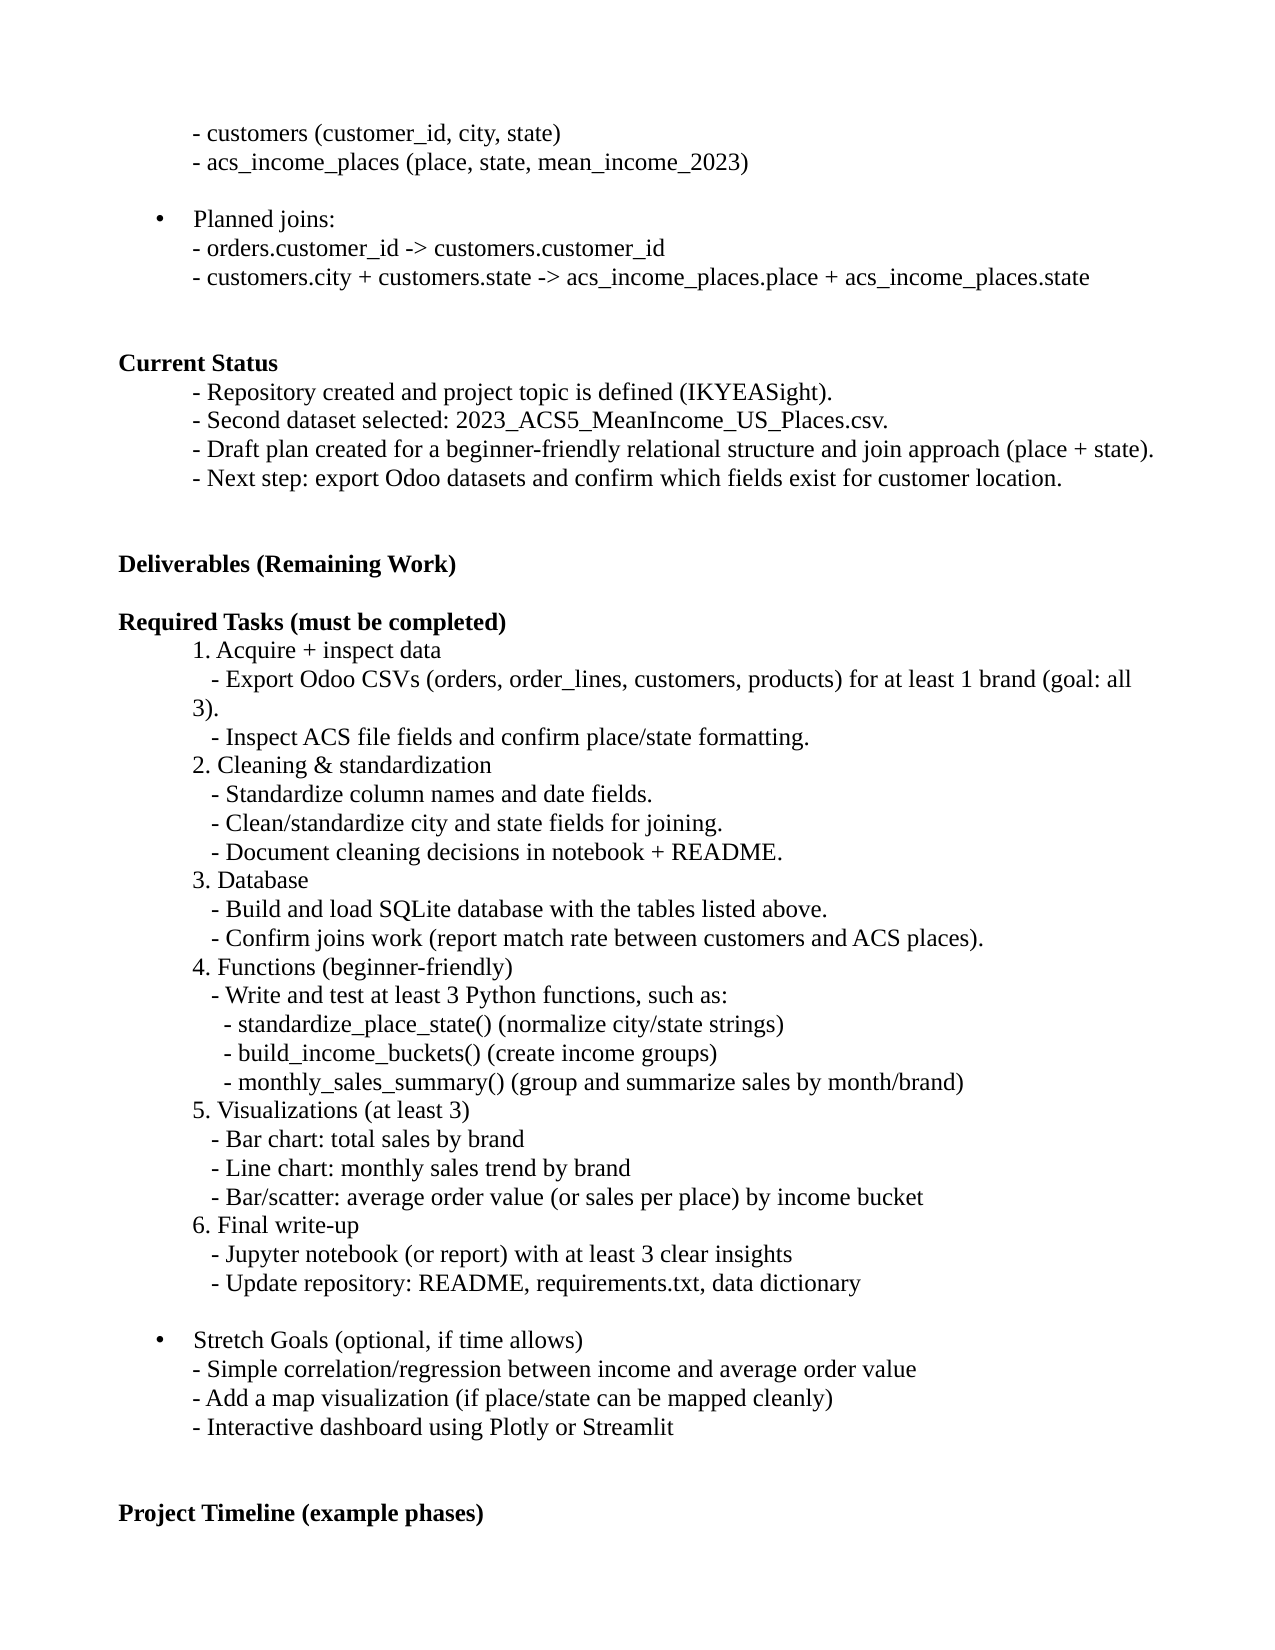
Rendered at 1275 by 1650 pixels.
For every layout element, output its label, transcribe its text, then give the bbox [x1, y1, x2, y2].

text 4. Functions (beginner-friendly) [192, 952, 1157, 981]
text - Repository created and project topic is defined (IKYEASight). [192, 377, 1157, 406]
text - orders.customer_id -> customers.customer_id [192, 233, 1157, 262]
text Current Status [118, 348, 1157, 377]
text - customers.city + customers.state -> acs_income_places.place + acs_income_places.state [192, 262, 1157, 291]
text 2. Cleaning & standardization [192, 751, 1157, 779]
text 5. Visualizations (at least 3) [192, 1096, 1157, 1124]
text - Simple correlation/regression between income and average order value [192, 1354, 1157, 1383]
text - Build and load SQLite database with the tables listed above. [192, 894, 1157, 923]
text - Add a map visualization (if place/state can be mapped cleanly) [192, 1383, 1157, 1412]
text - acs_income_places (place, state, mean_income_2023) [192, 147, 1157, 176]
text - Update repository: README, requirements.txt, data dictionary [192, 1268, 1157, 1297]
text - Inspect ACS file fields and confirm place/state formatting. [192, 722, 1157, 751]
text - Export Odoo CSVs (orders, order_lines, customers, products) for at least 1 brand (goal: all 3). [192, 664, 1157, 722]
text - Next step: export Odoo datasets and confirm which fields exist for customer location. [192, 463, 1157, 492]
text 1. Acquire + inspect data [192, 636, 1157, 664]
text - Jupyter notebook (or report) with at least 3 clear insights [192, 1239, 1157, 1268]
text - Document cleaning decisions in notebook + README. [192, 837, 1157, 866]
text - standardize_place_state() (normalize city/state strings) [192, 1009, 1157, 1038]
text - Clean/standardize city and state fields for joining. [192, 808, 1157, 837]
text - Line chart: monthly sales trend by brand [192, 1153, 1157, 1182]
text - Bar chart: total sales by brand [192, 1124, 1157, 1153]
text - Second dataset selected: 2023_ACS5_MeanIncome_US_Places.csv. [192, 406, 1157, 434]
text 3. Database [192, 866, 1157, 894]
list Stretch Goals (optional, if time allows) [156, 1326, 1157, 1354]
text Deliverables (Remaining Work) [118, 549, 1157, 578]
text - Draft plan created for a beginner-friendly relational structure and join approach (place + state). [192, 434, 1157, 463]
text - Bar/scatter: average order value (or sales per place) by income bucket [192, 1182, 1157, 1211]
text - Interactive dashboard using Plotly or Streamlit [192, 1412, 1157, 1441]
text - Confirm joins work (report match rate between customers and ACS places). [192, 923, 1157, 952]
text - build_income_buckets() (create income groups) [192, 1038, 1157, 1067]
text - monthly_sales_summary() (group and summarize sales by month/brand) [192, 1067, 1157, 1096]
list Planned joins: [156, 204, 1157, 233]
text Project Timeline (example phases) [118, 1498, 1157, 1527]
text Required Tasks (must be completed) [118, 607, 1157, 636]
text - customers (customer_id, city, state) [192, 118, 1157, 147]
text - Standardize column names and date fields. [192, 779, 1157, 808]
text - Write and test at least 3 Python functions, such as: [192, 981, 1157, 1009]
text 6. Final write-up [192, 1211, 1157, 1239]
